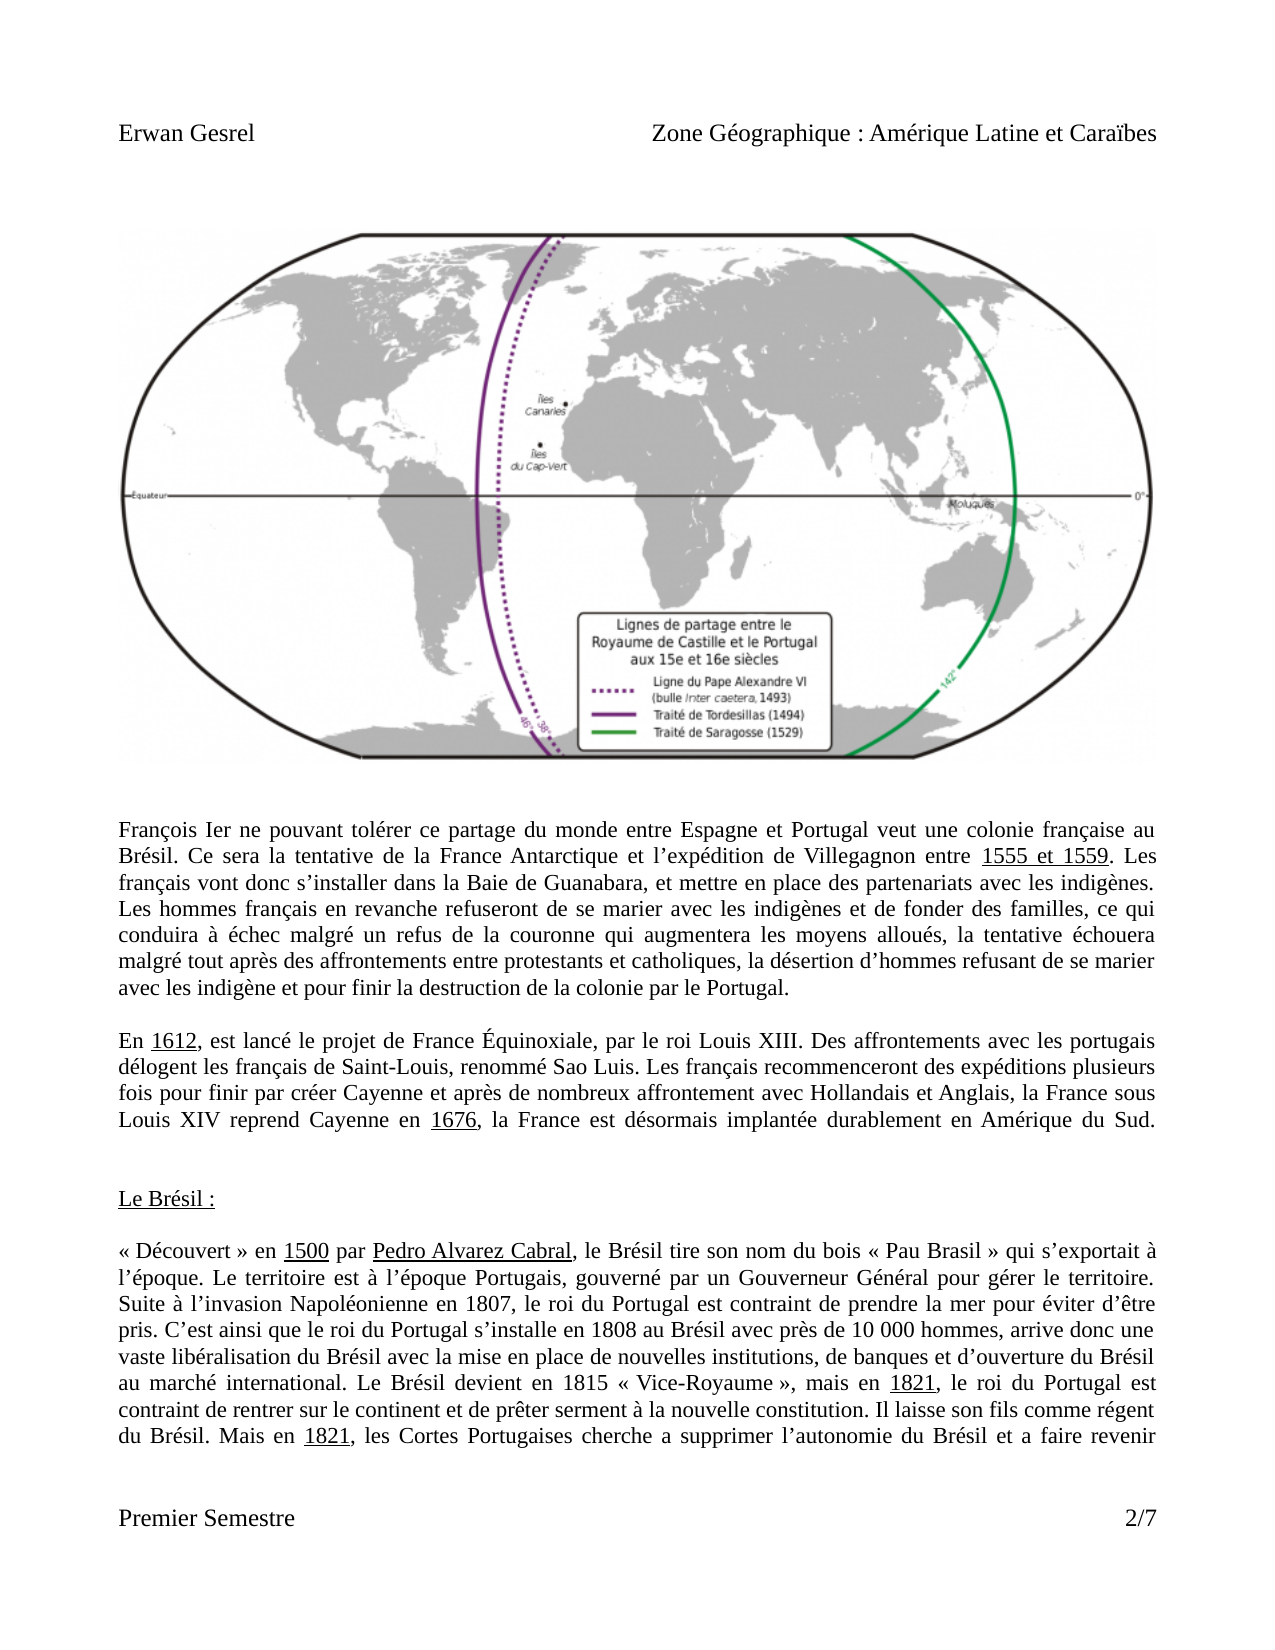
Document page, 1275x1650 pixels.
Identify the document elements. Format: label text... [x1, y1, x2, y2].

text Le Brésil : [118, 1185, 1157, 1211]
picture [118, 229, 1157, 764]
text François Ier ne pouvant tolérer ce partage du monde entre Espagne et Portugal veut une colonie française au Brésil. Ce sera la tentative de la France Antarctique et l’expédition de Villegagnon entre 1555 et 1559. Les français vont donc s’installer dans la Baie de Guanabara, et mettre en place des partenariats avec les indigènes. Les hommes français en revanche refuseront de se marier avec les indigènes et de fonder des familles, ce qui conduira à échec malgré un refus de la couronne qui augmentera les moyens alloués, la tentative échouera malgré tout après des affrontements entre protestants et catholiques, la désertion d’hommes refusant de se marier avec les indigène et pour finir la destruction de la colonie par le Portugal. [118, 816, 1157, 1000]
text « Découvert » en 1500 par Pedro Alvarez Cabral, le Brésil tire son nom du bois « Pau Brasil » qui s’exportait à l’époque. Le territoire est à l’époque Portugais, gouverné par un Gouverneur Général pour gérer le territoire. Suite à l’invasion Napoléonienne en 1807, le roi du Portugal est contraint de prendre la mer pour éviter d’être pris. C’est ainsi que le roi du Portugal s’installe en 1808 au Brésil avec près de 10 000 hommes, arrive donc une vaste libéralisation du Brésil avec la mise en place de nouvelles institutions, de banques et d’ouverture du Brésil au marché international. Le Brésil devient en 1815 « Vice-Royaume », mais en 1821, le roi du Portugal est contraint de rentrer sur le continent et de prêter serment à la nouvelle constitution. Il laisse son fils comme régent du Brésil. Mais en 1821, les Cortes Portugaises cherche a supprimer l’autonomie du Brésil et a faire revenir [118, 1237, 1157, 1448]
text En 1612, est lancé le projet de France Équinoxiale, par le roi Louis XIII. Des affrontements avec les portugais délogent les français de Saint-Louis, renommé Sao Luis. Les français recommenceront des expéditions plusieurs fois pour finir par créer Cayenne et après de nombreux affrontement avec Hollandais et Anglais, la France sous Louis XIV reprend Cayenne en 1676, la France est désormais implantée durablement en Amérique du Sud. [118, 1027, 1157, 1158]
